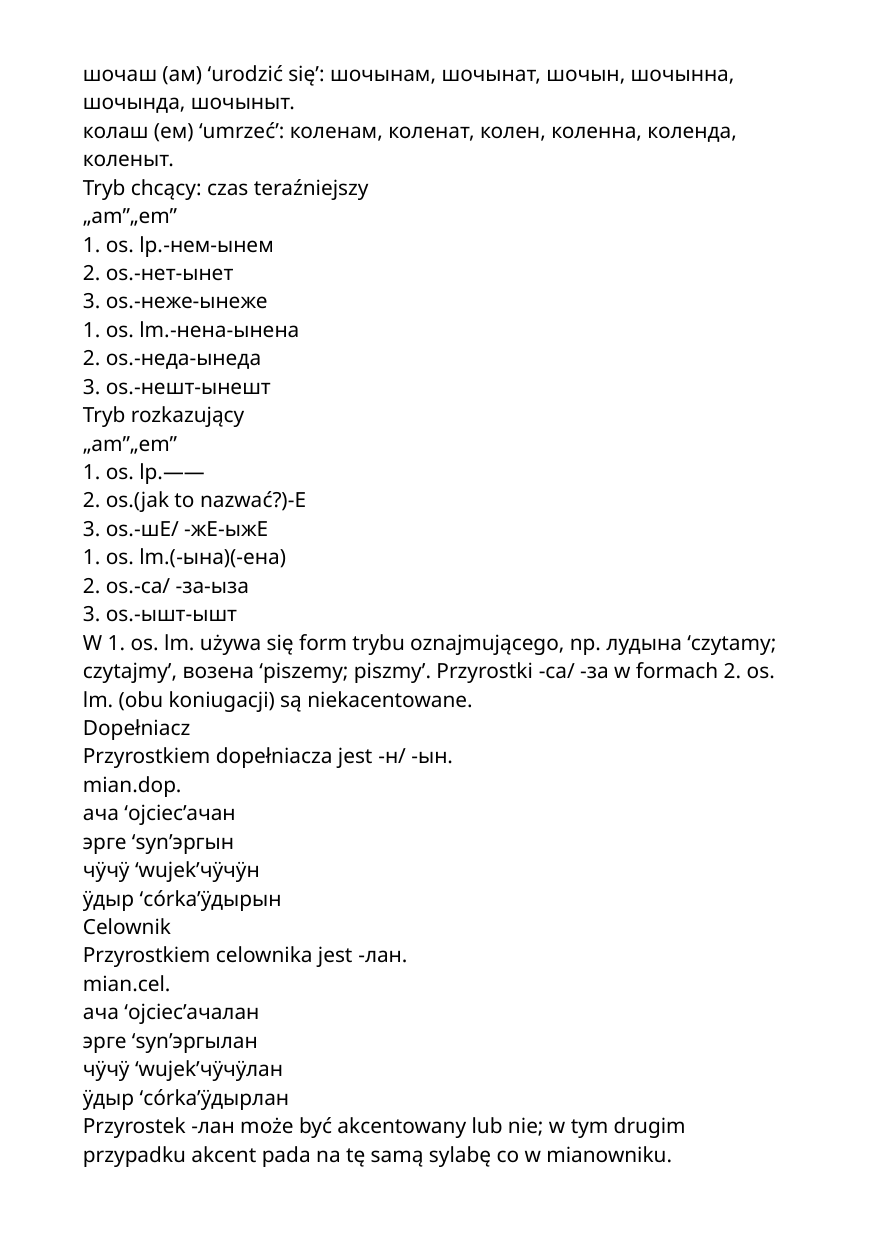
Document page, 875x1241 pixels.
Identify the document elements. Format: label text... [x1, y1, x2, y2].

text 1. os. lp.—— [83, 457, 791, 486]
text ача ‘ojciec’ачан [83, 798, 791, 827]
text Tryb chcący: czas teraźniejszy [83, 173, 791, 201]
text Przyrostkiem dopełniacza jest ‑н/ ‑ын. [83, 742, 791, 770]
text шочаш (ам) ‘urodzić się’: шочынам, шочынат, шочын, шочынна, шочында, шочыныт. [83, 59, 791, 116]
text ӱдыр ‘córka’ӱдырын [83, 884, 791, 912]
text 2. os.‑нет‑ынет [83, 258, 791, 287]
text Celownik [83, 912, 791, 941]
text 1. os. lm.‑нена‑ынена [83, 315, 791, 343]
text ача ‘ojciec’ачалан [83, 997, 791, 1026]
text Przyrostkiem celownika jest ‑лан. [83, 941, 791, 969]
text Dopełniacz [83, 713, 791, 742]
text 1. os. lp.‑нем‑ынем [83, 230, 791, 258]
text 2. os.(jak to nazwać?)‑Е [83, 486, 791, 514]
text чӱчӱ ‘wujek’чӱчӱн [83, 855, 791, 884]
text 2. os.‑са/ ‑за‑ыза [83, 571, 791, 599]
text Tryb rozkazujący [83, 400, 791, 429]
text W 1. os. lm. używa się form trybu oznajmującego, np. лудына ‘czytamy; czytajmy’, возена ‘piszemy; piszmy’. Przyrostki ‑са/ ‑за w formach 2. os. lm. (obu koniugacji) są niekacentowane. [83, 628, 791, 713]
text эрге ‘syn’эргын [83, 827, 791, 855]
text 3. os.‑нешт‑ынешт [83, 372, 791, 400]
text mian.cel. [83, 969, 791, 997]
text 3. os.‑неже‑ынеже [83, 287, 791, 315]
text 2. os.‑неда‑ынеда [83, 343, 791, 372]
text 3. os.‑шЕ/ ‑жЕ‑ыжЕ [83, 514, 791, 542]
text чӱчӱ ‘wujek’чӱчӱлан [83, 1054, 791, 1083]
text 3. os.‑ышт‑ышт [83, 599, 791, 628]
text колаш (ем) ‘umrzeć’: коленам, коленат, колен, коленна, коленда, коленыт. [83, 116, 791, 173]
text эрге ‘syn’эргылан [83, 1026, 791, 1054]
text ӱдыр ‘córka’ӱдырлан [83, 1083, 791, 1111]
text Przyrostek ‑лан może być akcentowany lub nie; w tym drugim przypadku akcent pada na tę samą sylabę co w mianowniku. [83, 1111, 791, 1168]
text mian.dop. [83, 770, 791, 798]
text 1. os. lm.(‑ына)(‑ена) [83, 542, 791, 571]
text „am”„em” [83, 201, 791, 230]
text „am”„em” [83, 429, 791, 457]
